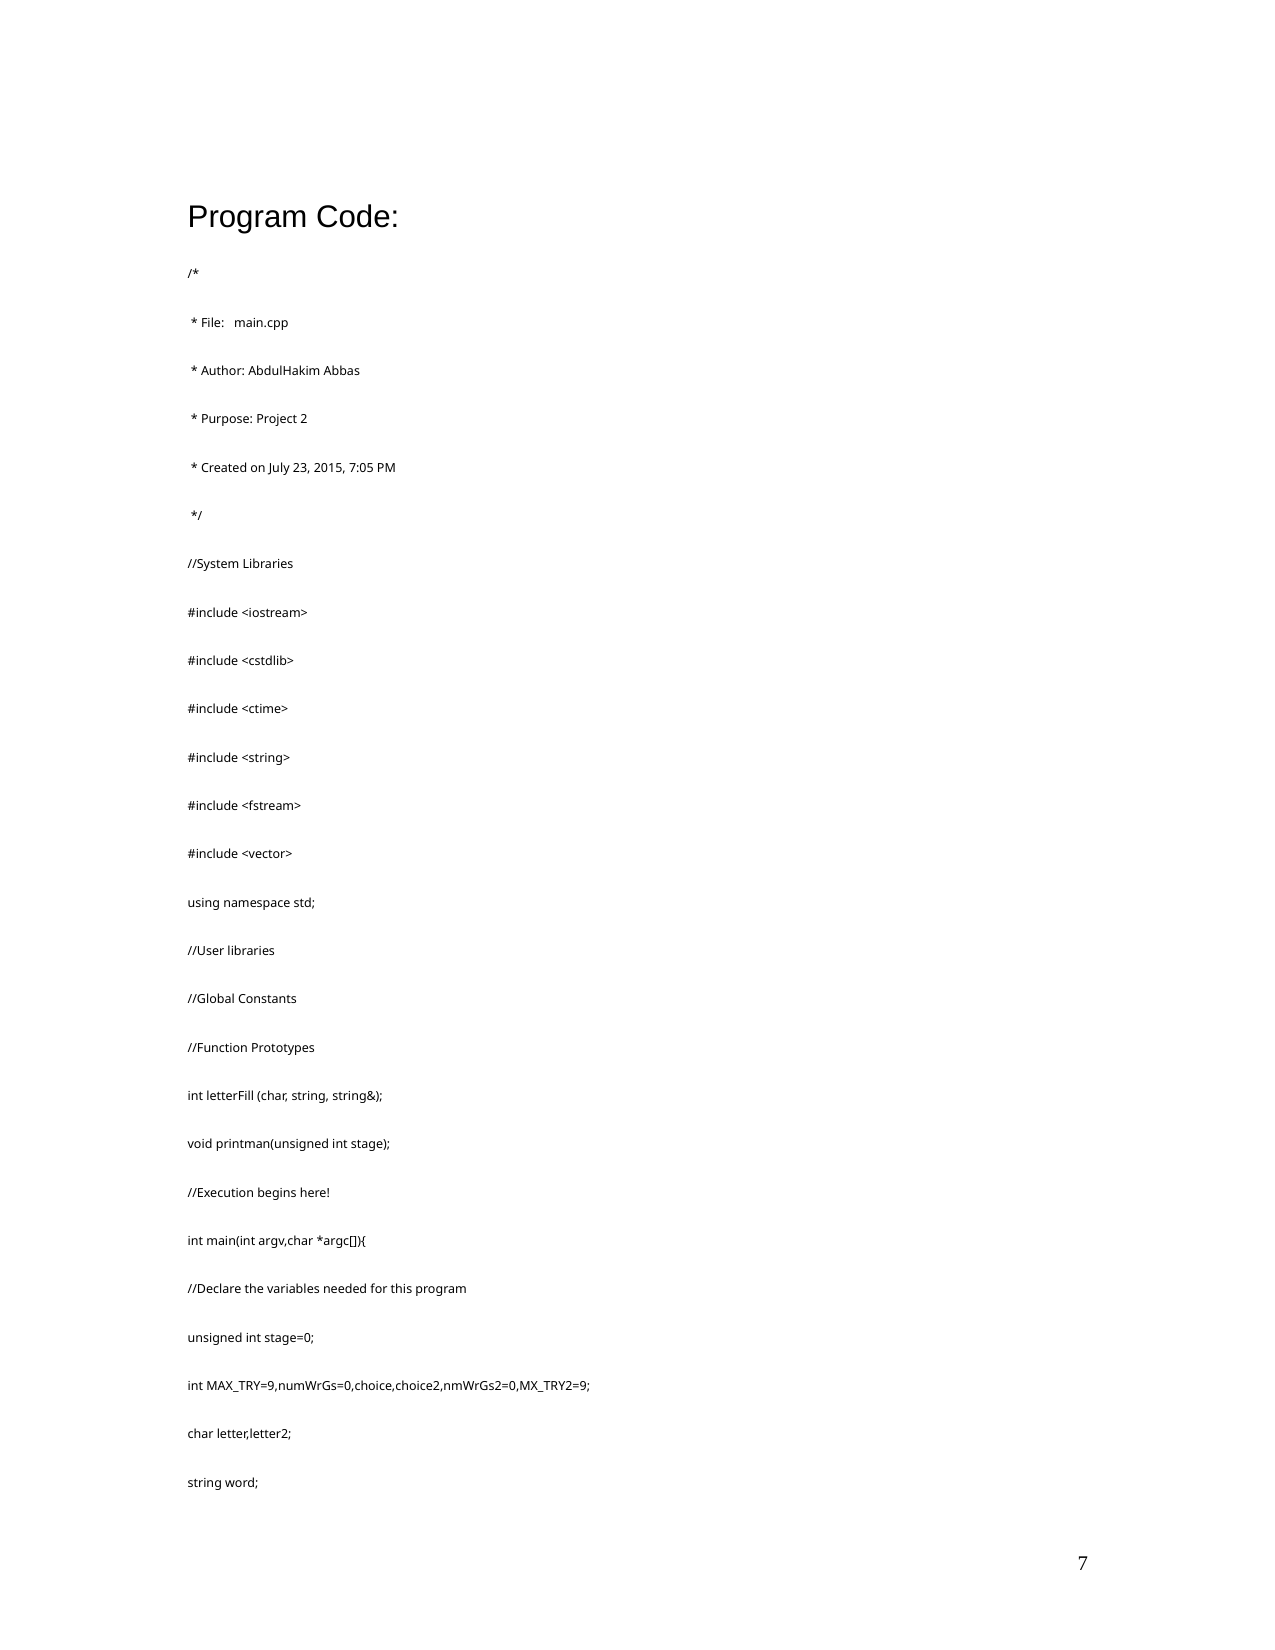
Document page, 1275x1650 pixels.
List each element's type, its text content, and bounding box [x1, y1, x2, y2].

list int letterFill (char, string, string&); [187, 1087, 1087, 1104]
list //User libraries [187, 942, 1087, 959]
list char letter,letter2; [187, 1426, 1087, 1443]
list int main(int argv,char *argc[]){ [187, 1232, 1087, 1249]
list using namespace std; [187, 894, 1087, 911]
list int MAX_TRY=9,numWrGs=0,choice,choice2,nmWrGs2=0,MX_TRY2=9; [187, 1377, 1087, 1394]
list * Purpose: Project 2 [187, 411, 1087, 428]
list unsigned int stage=0; [187, 1329, 1087, 1346]
list #include <iostream> [187, 604, 1087, 621]
list #include <vector> [187, 846, 1087, 863]
list #include <string> [187, 749, 1087, 766]
list #include <fstream> [187, 797, 1087, 814]
list * Author: AbdulHakim Abbas [187, 362, 1087, 379]
list */ [187, 507, 1087, 524]
list * Created on July 23, 2015, 7:05 PM [187, 459, 1087, 476]
list Program Code: [187, 198, 1087, 234]
list //Global Constants [187, 991, 1087, 1008]
list //Declare the variables needed for this program [187, 1281, 1087, 1298]
list #include <cstdlib> [187, 652, 1087, 669]
list void printman(unsigned int stage); [187, 1136, 1087, 1153]
list //System Libraries [187, 556, 1087, 573]
list //Function Prototypes [187, 1039, 1087, 1056]
list string word; [187, 1474, 1087, 1491]
list //Execution begins here! [187, 1184, 1087, 1201]
list #include <ctime> [187, 701, 1087, 718]
list * File: main.cpp [187, 314, 1087, 331]
list /* [187, 266, 1087, 283]
